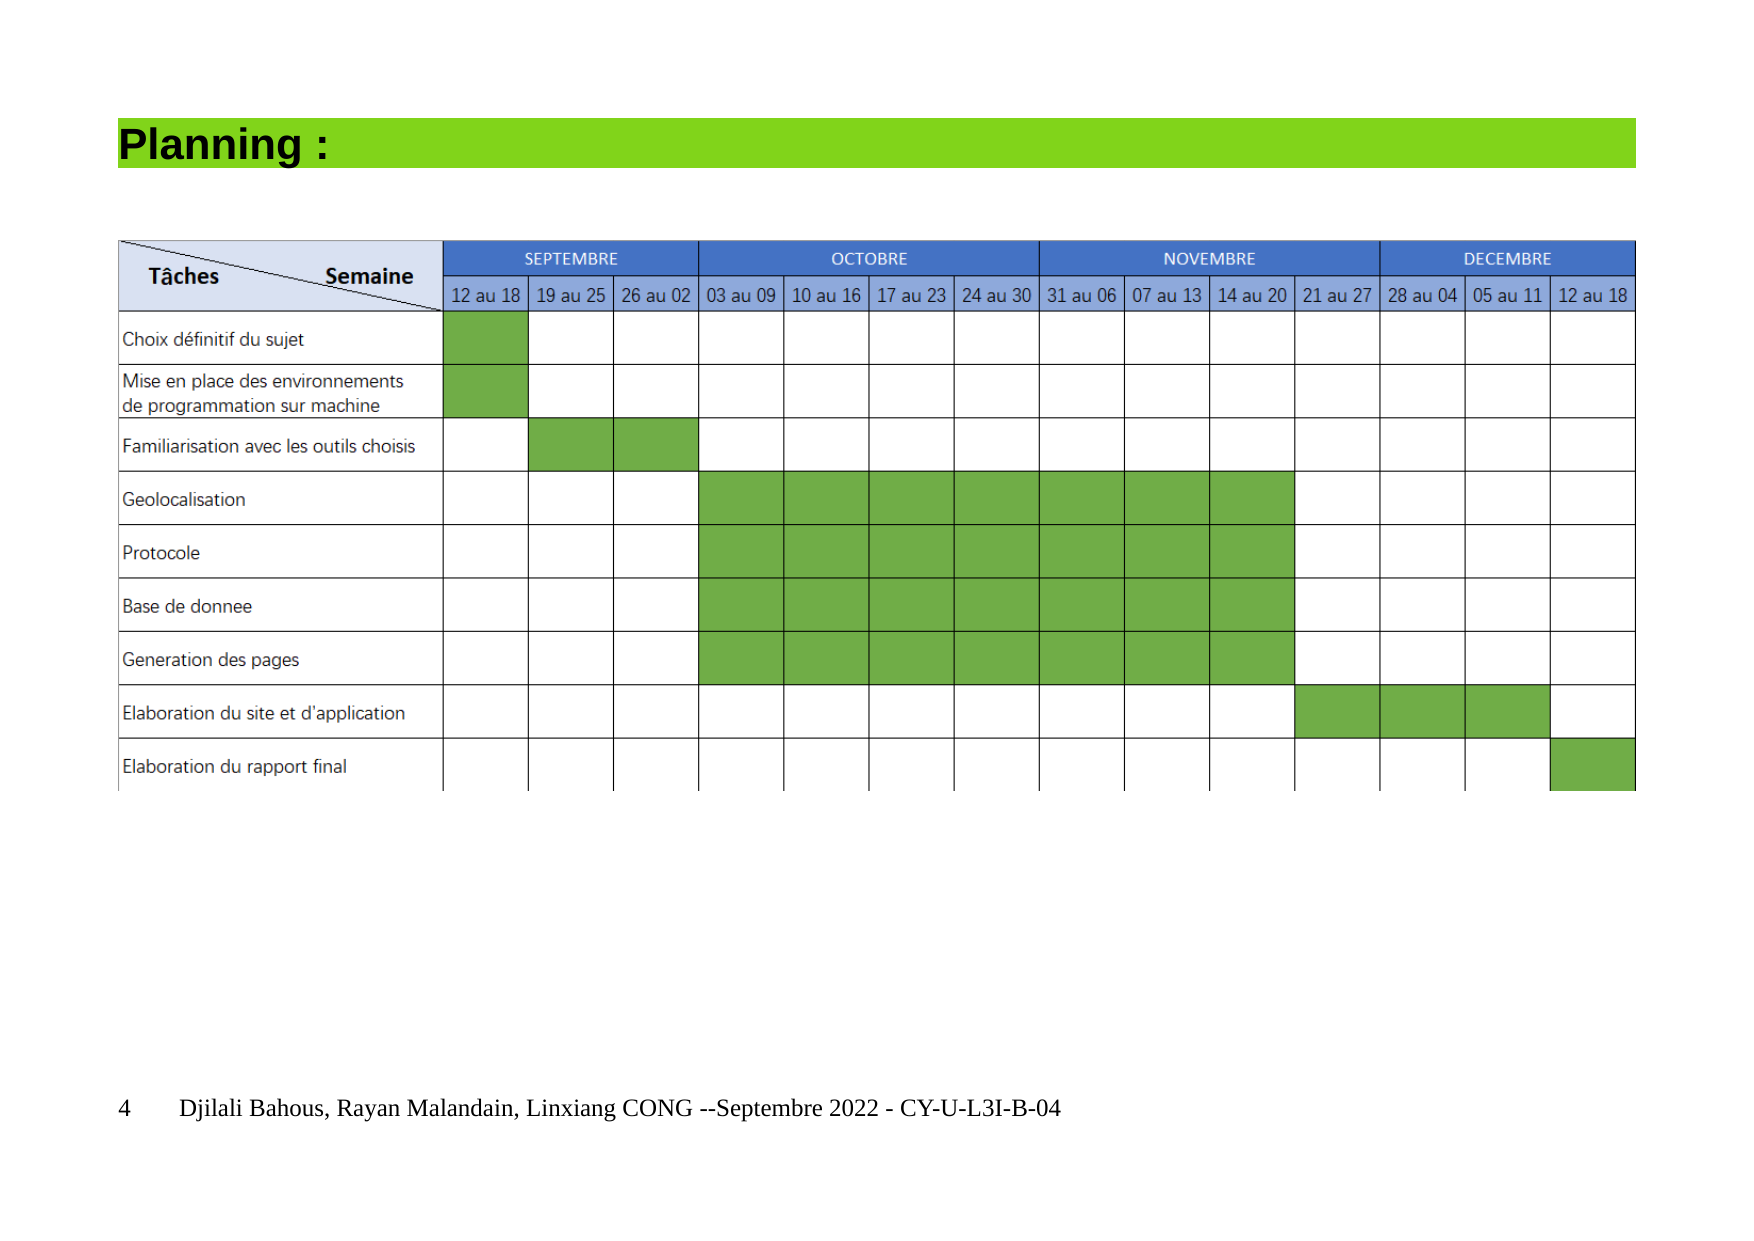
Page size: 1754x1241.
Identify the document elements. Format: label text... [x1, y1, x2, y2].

subtitle Planning : [118, 118, 1636, 168]
picture [118, 240, 1636, 791]
